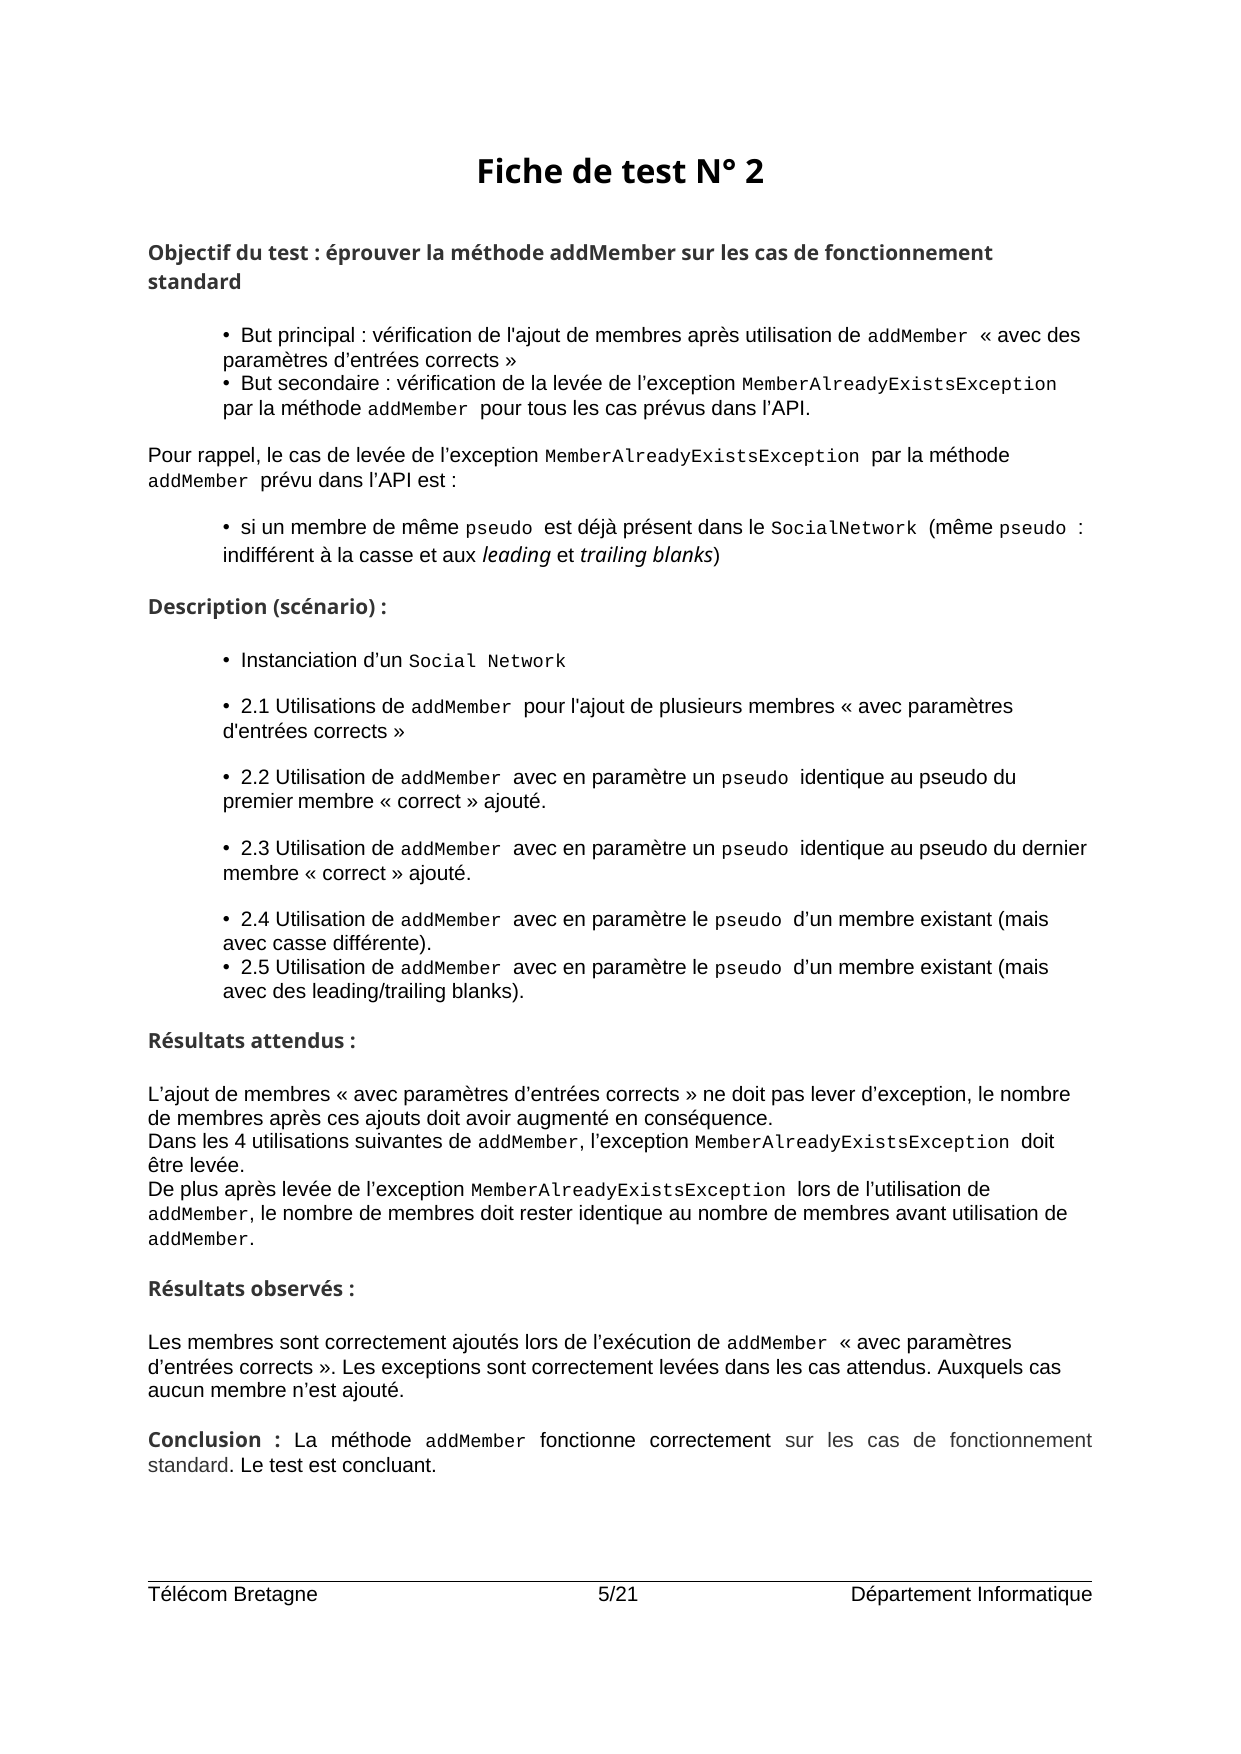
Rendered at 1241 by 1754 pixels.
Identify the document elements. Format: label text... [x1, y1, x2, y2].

text Pour rappel, le cas de levée de l’exception MemberAlreadyExistsException par la méthode [148, 444, 1092, 468]
text • 2.1 Utilisations de addMember pour l'ajout de plusieurs membres « avec paramètres [148, 695, 1092, 719]
text • But secondaire : vérification de la levée de l’exception MemberAlreadyExistsException par la méthode addMember pour tous les cas prévus dans l’API. [148, 372, 1092, 421]
text • 2.5 Utilisation de addMember avec en paramètre le pseudo d’un membre existant (mais avec des leading/trailing blanks). [148, 955, 1092, 1003]
text paramètres d’entrées corrects » [148, 348, 1092, 372]
text • 2.3 Utilisation de addMember avec en paramètre un pseudo identique au pseudo du dernier [148, 837, 1092, 861]
text addMember prévu dans l’API est : [148, 468, 1092, 493]
text • Instanciation d’un Social Network [148, 649, 1092, 673]
text • 2.4 Utilisation de addMember avec en paramètre le pseudo d’un membre existant (mais avec casse différente). [148, 907, 1092, 955]
text addMember, le nombre de membres doit rester identique au nombre de membres avant utilisation de [148, 1202, 1092, 1226]
text • But principal : vérification de l'ajout de membres après utilisation de addMember « avec des [148, 324, 1092, 348]
text De plus après levée de l’exception MemberAlreadyExistsException lors de l’utilisation de [148, 1177, 1092, 1202]
text Résultats attendus : [148, 1026, 1092, 1054]
text Les membres sont correctement ajoutés lors de l’exécution de addMember « avec paramètres d’entrées corrects ». Les exceptions sont correctement levées dans les cas attendus. Auxquels cas aucun membre n’est ajouté. [148, 1331, 1092, 1402]
text de membres après ces ajouts doit avoir augmenté en conséquence. [148, 1106, 1092, 1129]
text Description (scénario) : [148, 592, 1092, 621]
text L’ajout de membres « avec paramètres d’entrées corrects » ne doit pas lever d’exception, le nombre [148, 1083, 1092, 1106]
text Dans les 4 utilisations suivantes de addMember, l’exception MemberAlreadyExistsException doit être levée. [148, 1129, 1092, 1177]
text membre « correct » ajouté. [148, 861, 1092, 884]
text • 2.2 Utilisation de addMember avec en paramètre un pseudo identique au pseudo du premier membre « correct » ajouté. [148, 766, 1092, 813]
text indifférent à la casse et aux leading et trailing blanks) [148, 540, 1092, 569]
text d'entrées corrects » [148, 719, 1092, 742]
text addMember. [148, 1226, 1092, 1251]
text Résultats observés : [148, 1274, 1092, 1302]
text Conclusion : La méthode addMember fonctionne correctement sur les cas de fonctionnement standard. Le test est concluant. [148, 1425, 1092, 1477]
text Fiche de test N° 2 [148, 148, 1092, 193]
text • si un membre de même pseudo est déjà présent dans le SocialNetwork (même pseudo : [148, 516, 1092, 540]
text Objectif du test : éprouver la méthode addMember sur les cas de fonctionnement standard [148, 238, 1092, 295]
